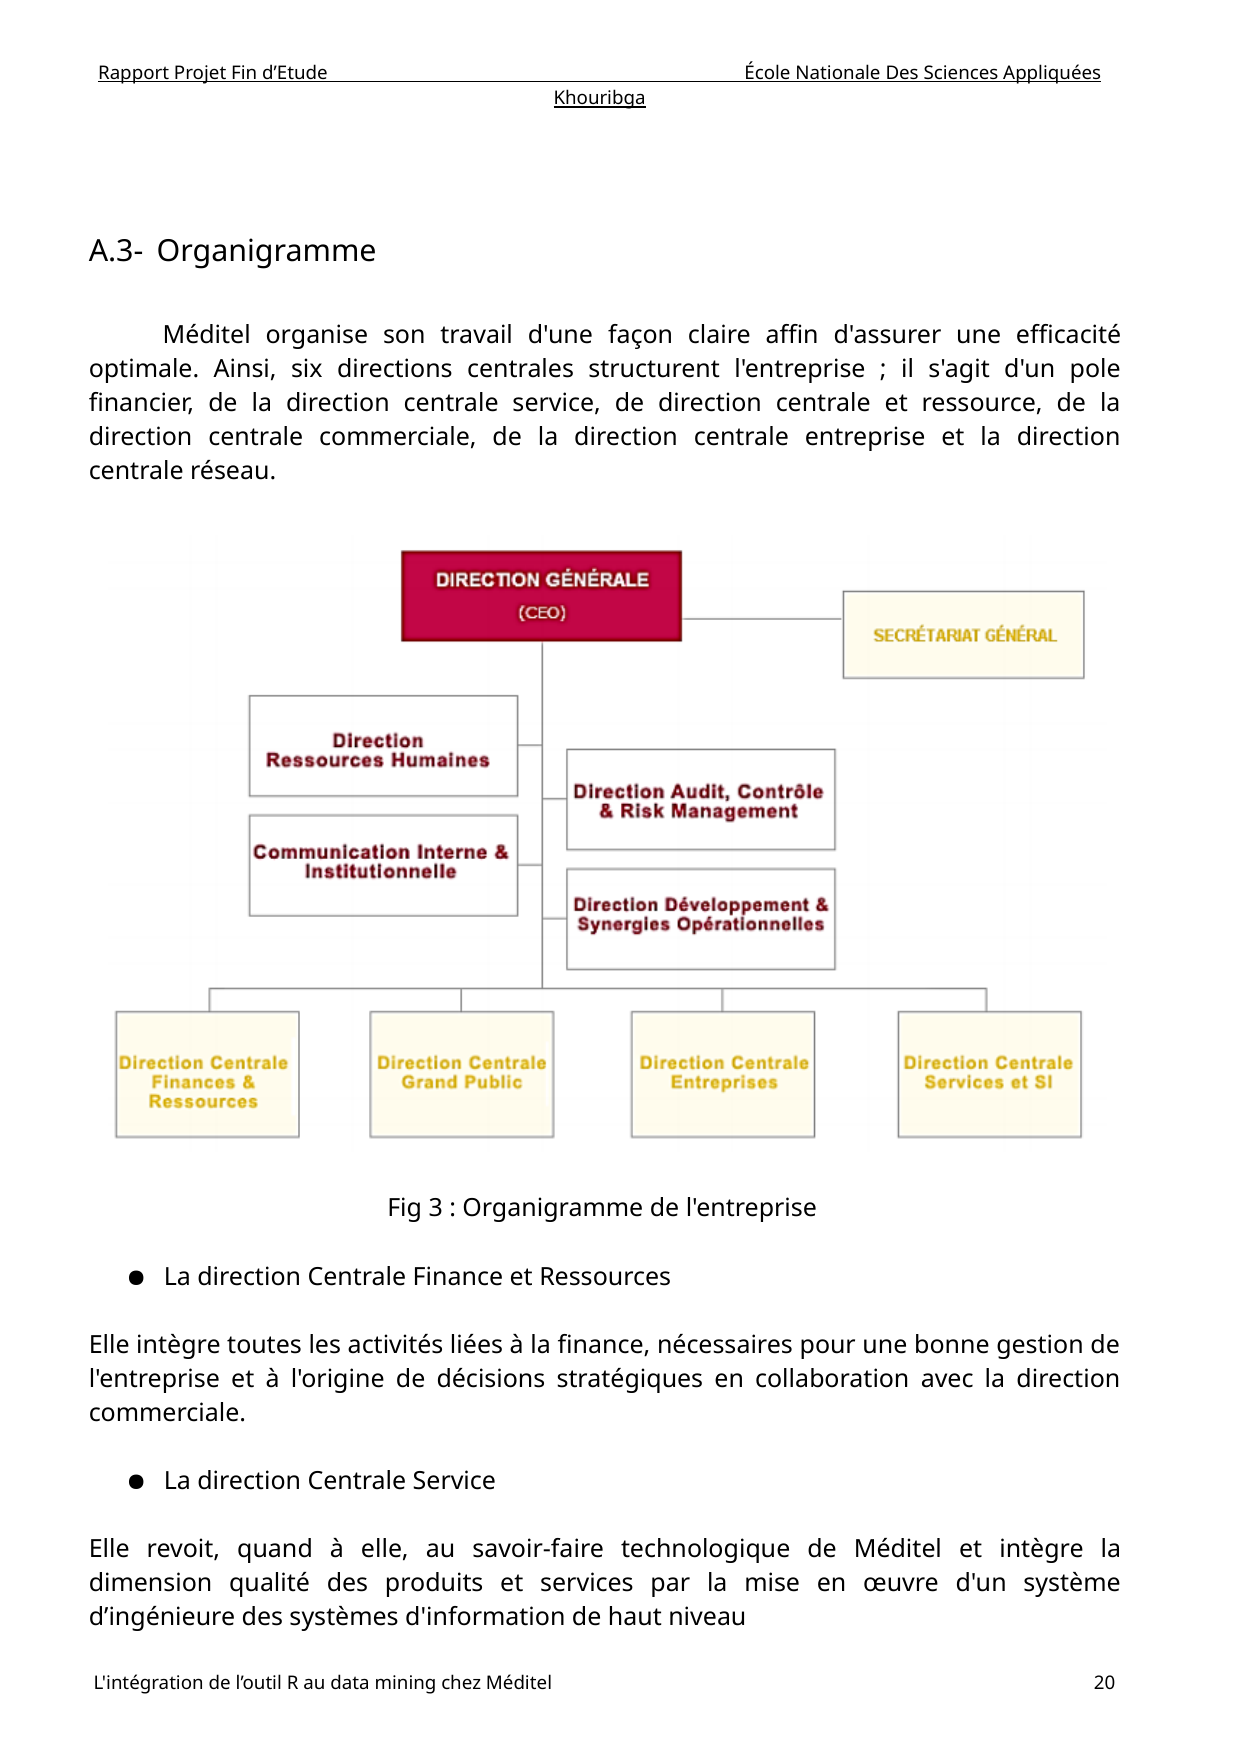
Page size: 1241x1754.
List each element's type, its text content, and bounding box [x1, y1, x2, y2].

subtitle Organigramme [88, 228, 1122, 270]
picture [103, 521, 1108, 1156]
text Elle revoit, quand à elle, au savoir-faire technologique de Méditel et intègre la dimension qualité des produits et services par la mise en œuvre d'un système d’ingénieure des systèmes d'information de haut niveau [88, 1531, 1122, 1633]
text Elle intègre toutes les activités liées à la finance, nécessaires pour une bonne gestion de l'entreprise et à l'origine de décisions stratégiques en collaboration avec la direction commerciale. [88, 1326, 1122, 1428]
text Fig 3 : Organigramme de l'entreprise [88, 1190, 1122, 1224]
text Méditel organise son travail d'une façon claire affin d'assurer une efficacité optimale. Ainsi, six directions centrales structurent l'entreprise ; il s'agit d'un pole financier, de la direction centrale service, de direction centrale et ressource, de la direction centrale commerciale, de la direction centrale entreprise et la direction centrale réseau. [88, 317, 1122, 487]
list La direction Centrale Service [126, 1462, 1122, 1497]
list La direction Centrale Finance et Ressources [126, 1258, 1122, 1292]
